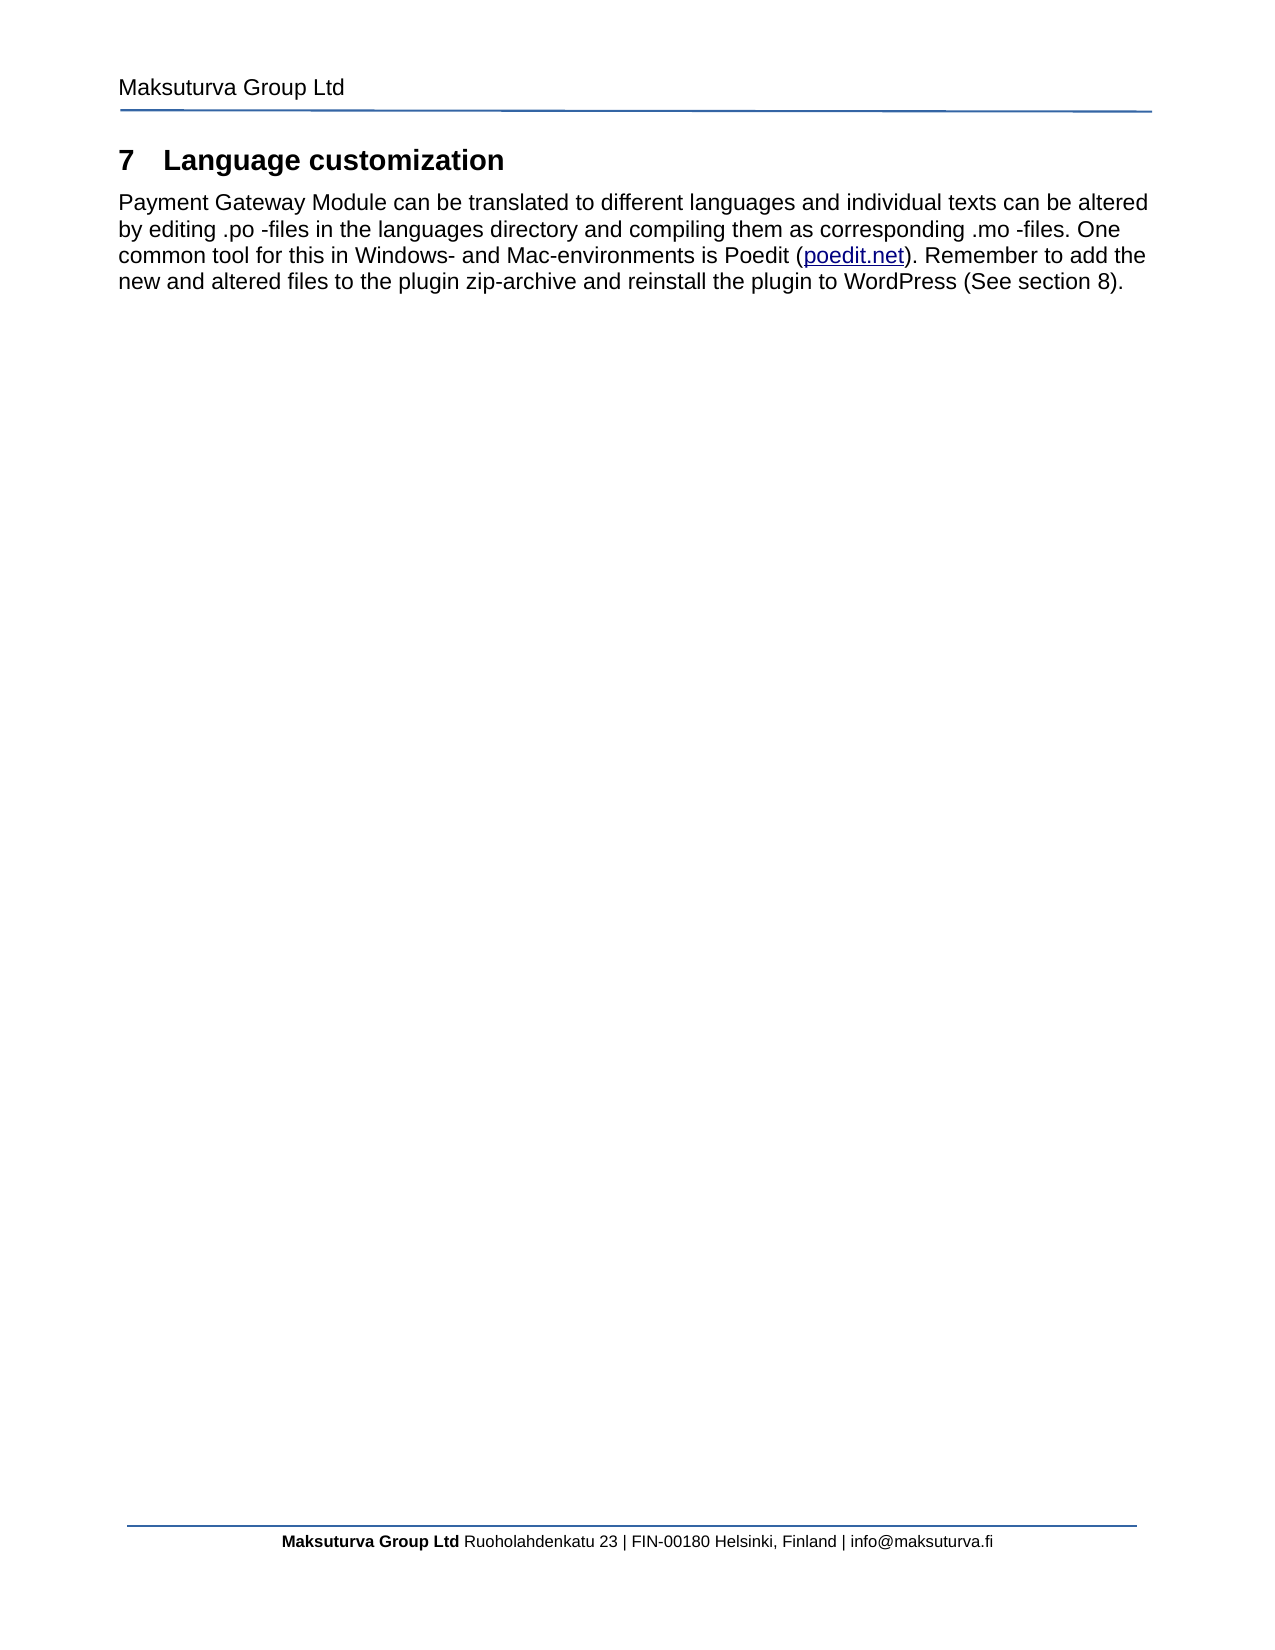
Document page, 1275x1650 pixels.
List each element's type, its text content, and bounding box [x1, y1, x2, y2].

subtitle Language customization [118, 143, 1157, 177]
text Payment Gateway Module can be translated to different languages and individual texts can be altered by editing .po -files in the languages directory and compiling them as corresponding .mo -files. One common tool for this in Windows- and Mac-environments is Poedit (poedit.net). Remember to add the new and altered files to the plugin zip-archive and reinstall the plugin to WordPress (See section 8). [118, 189, 1157, 294]
